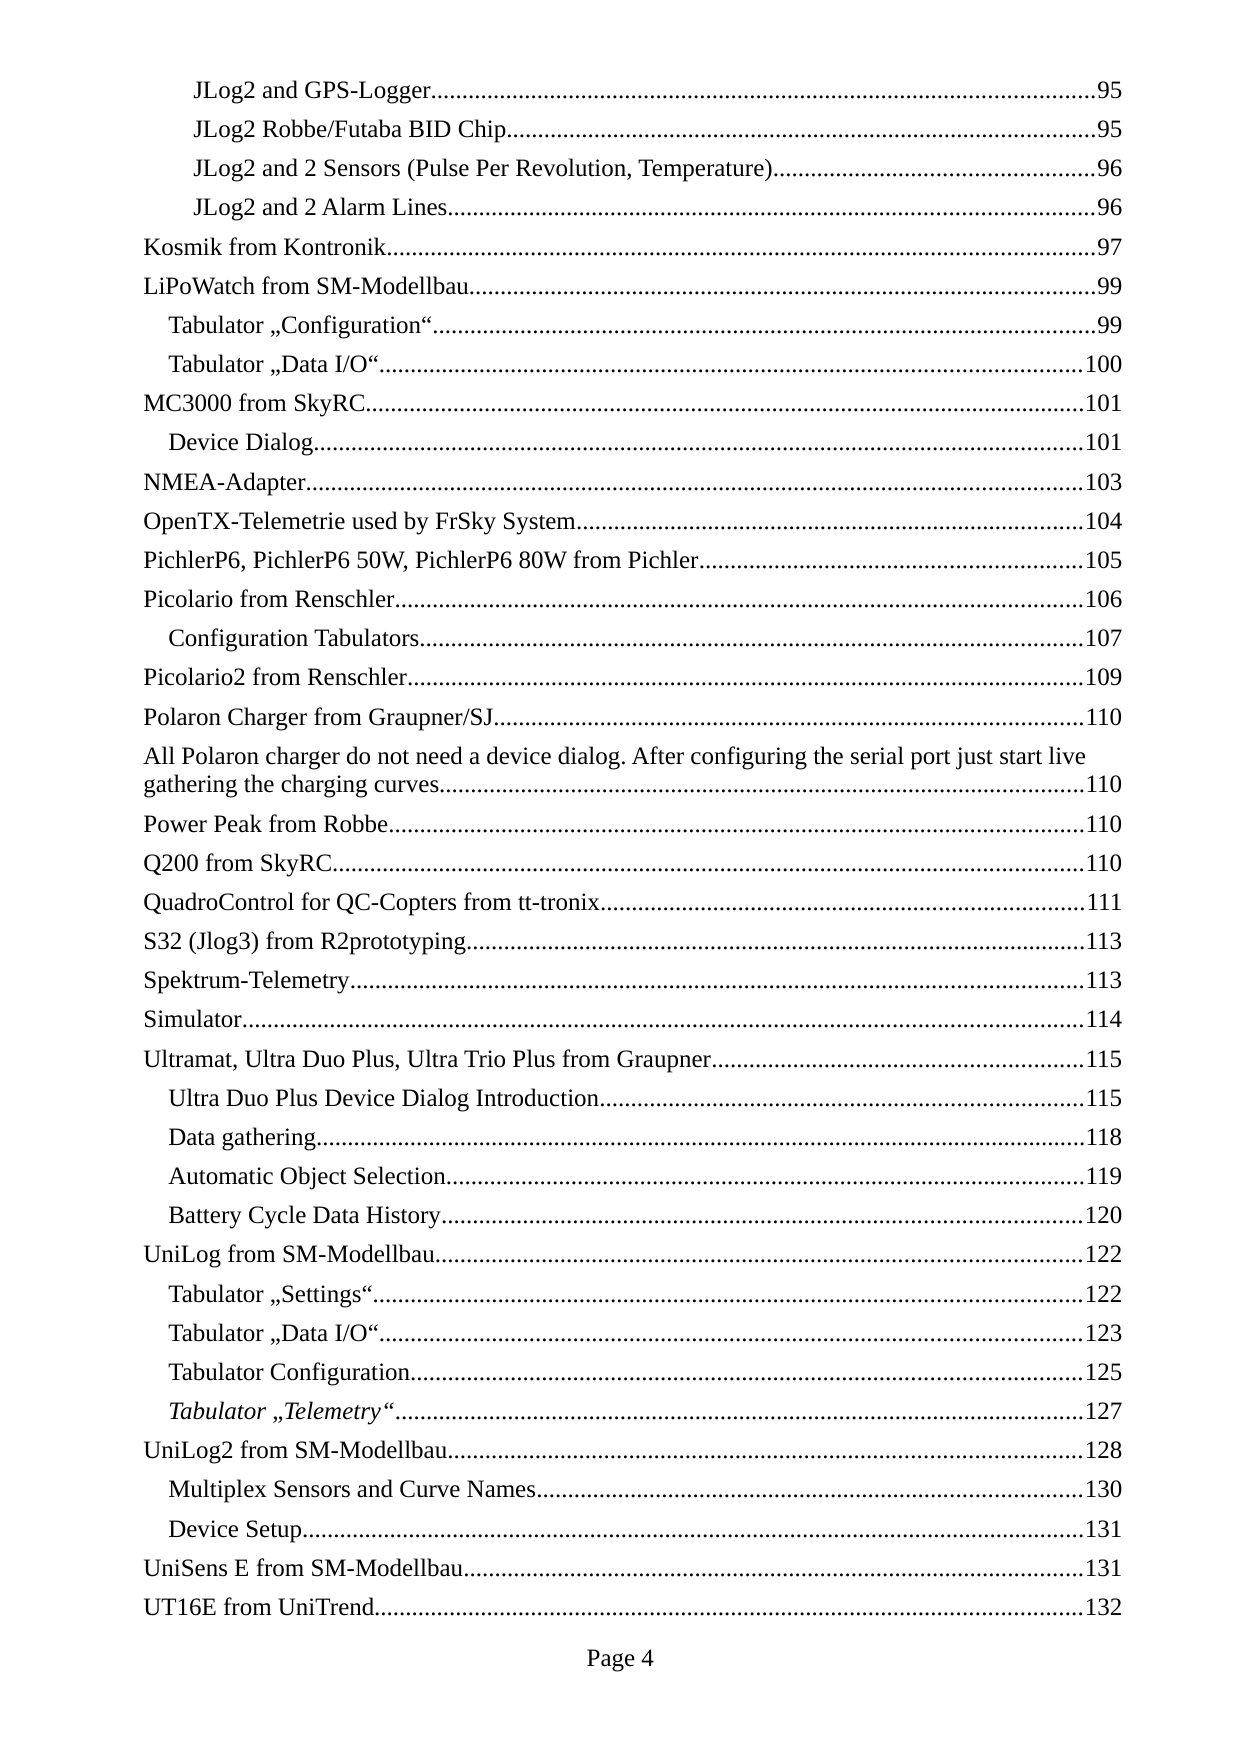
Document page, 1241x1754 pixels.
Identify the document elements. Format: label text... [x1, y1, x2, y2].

text UT16E from UniTrend 132 [143, 1592, 1122, 1621]
text Power Peak from Robbe 110 [143, 809, 1122, 837]
text Simulator 114 [143, 1004, 1122, 1033]
text Tabulator „Data I/O“ 100 [168, 349, 1122, 378]
text Tabulator „Settings“ 122 [168, 1279, 1122, 1307]
text UniLog2 from SM-Modellbau 128 [143, 1435, 1122, 1464]
text JLog2 Robbe/Futaba BID Chip 95 [193, 114, 1122, 143]
text Kosmik from Kontronik 97 [143, 232, 1122, 260]
text JLog2 and 2 Sensors (Pulse Per Revolution, Temperature) 96 [193, 153, 1122, 182]
text LiPoWatch from SM-Modellbau 99 [143, 271, 1122, 299]
text QuadroControl for QC-Copters from tt-tronix 111 [143, 887, 1122, 916]
text UniSens E from SM-Modellbau 131 [143, 1553, 1122, 1582]
text NMEA-Adapter 103 [143, 467, 1122, 495]
text Tabulator Configuration 125 [168, 1357, 1122, 1386]
text Ultramat, Ultra Duo Plus, Ultra Trio Plus from Graupner 115 [143, 1044, 1122, 1072]
text Ultra Duo Plus Device Dialog Introduction 115 [168, 1083, 1122, 1112]
text Data gathering 118 [168, 1122, 1122, 1151]
text Polaron Charger from Graupner/SJ 110 [143, 702, 1122, 730]
text Picolario from Renschler 106 [143, 584, 1122, 613]
text Picolario2 from Renschler 109 [143, 662, 1122, 691]
text S32 (Jlog3) from R2prototyping 113 [143, 926, 1122, 955]
text Automatic Object Selection 119 [168, 1161, 1122, 1190]
text MC3000 from SkyRC 101 [143, 388, 1122, 417]
text Tabulator „Telemetry“ 127 [168, 1396, 1122, 1425]
text Configuration Tabulators 107 [168, 623, 1122, 652]
text Spektrum-Telemetry 113 [143, 965, 1122, 994]
text JLog2 and 2 Alarm Lines 96 [193, 192, 1122, 221]
text OpenTX-Telemetrie used by FrSky System 104 [143, 506, 1122, 534]
text JLog2 and GPS-Logger 95 [193, 75, 1122, 104]
text Tabulator „Data I/O“ 123 [168, 1318, 1122, 1347]
text Device Dialog 101 [168, 427, 1122, 456]
text PichlerP6, PichlerP6 50W, PichlerP6 80W from Pichler 105 [143, 545, 1122, 574]
text All Polaron charger do not need a device dialog. After configuring the serial port just start live gathering the charging curves. 110 [143, 741, 1122, 798]
text Multiplex Sensors and Curve Names 130 [168, 1474, 1122, 1503]
text UniLog from SM-Modellbau 122 [143, 1239, 1122, 1268]
text Battery Cycle Data History 120 [168, 1200, 1122, 1229]
text Q200 from SkyRC 110 [143, 848, 1122, 877]
text Device Setup 131 [168, 1514, 1122, 1542]
text Tabulator „Configuration“ 99 [168, 310, 1122, 339]
